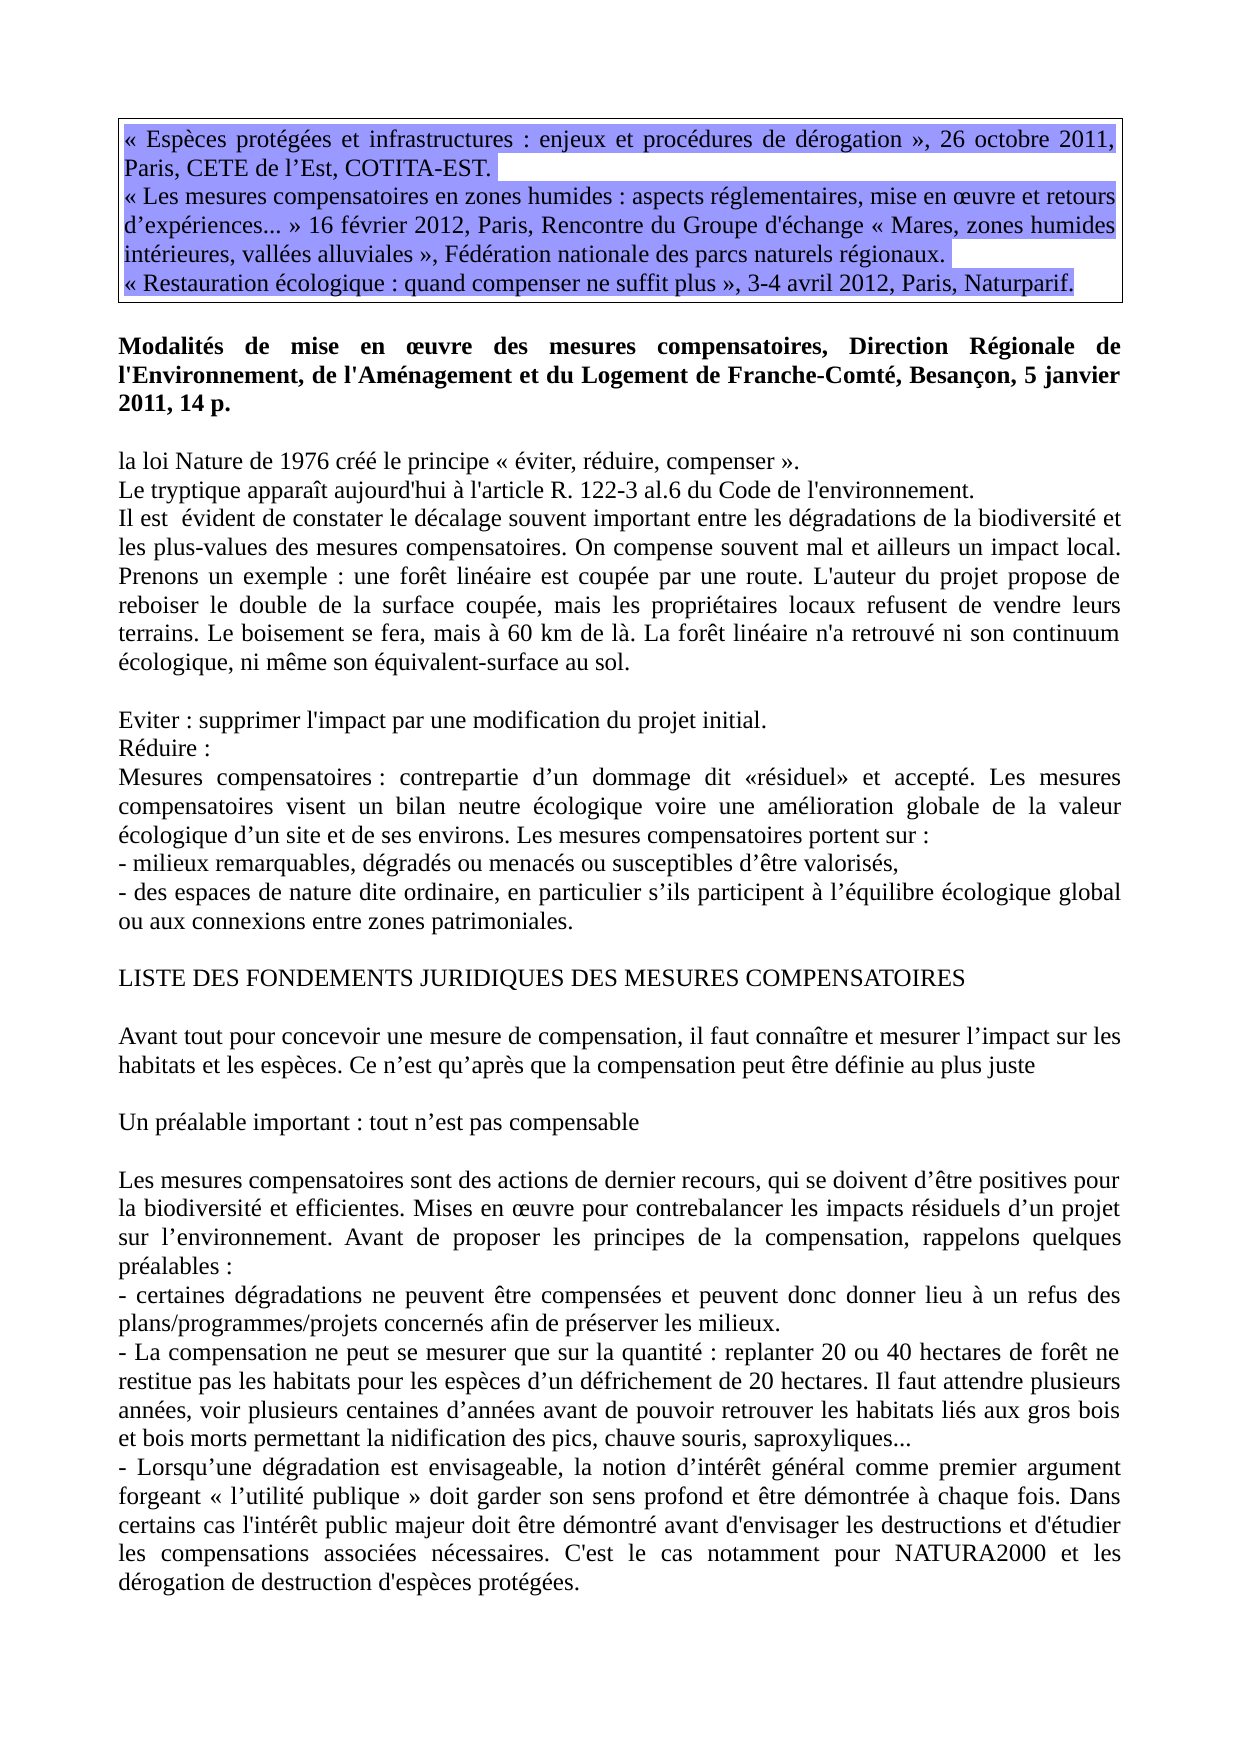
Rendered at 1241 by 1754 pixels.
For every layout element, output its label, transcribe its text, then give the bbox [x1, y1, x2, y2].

text Il est évident de constater le décalage souvent important entre les dégradations de la biodiversité et les plus-values des mesures compensatoires. On compense souvent mal et ailleurs un impact local. Prenons un exemple : une forêt linéaire est coupée par une route. L'auteur du projet propose de reboiser le double de la surface coupée, mais les propriétaires locaux refusent de vendre leurs terrains. Le boisement se fera, mais à 60 km de là. La forêt linéaire n'a retrouvé ni son continuum écologique, ni même son équivalent-surface au sol. [118, 503, 1122, 676]
text - Lorsqu’une dégradation est envisageable, la notion d’intérêt général comme premier argument forgeant « l’utilité publique » doit garder son sens profond et être démontrée à chaque fois. Dans certains cas l'intérêt public majeur doit être démontré avant d'envisager les destructions et d'étudier les compensations associées nécessaires. C'est le cas notamment pour NATURA2000 et les dérogation de destruction d'espèces protégées. [118, 1452, 1122, 1596]
text LISTE DES FONDEMENTS JURIDIQUES DES MESURES COMPENSATOIRES [118, 963, 1122, 992]
text Réduire : [118, 733, 1122, 762]
text - La compensation ne peut se mesurer que sur la quantité : replanter 20 ou 40 hectares de forêt ne restitue pas les habitats pour les espèces d’un défrichement de 20 hectares. Il faut attendre plusieurs années, voir plusieurs centaines d’années avant de pouvoir retrouver les habitats liés aux gros bois et bois morts permettant la nidification des pics, chauve souris, saproxyliques... [118, 1337, 1122, 1452]
text Modalités de mise en œuvre des mesures compensatoires, Direction Régionale de l'Environnement, de l'Aménagement et du Logement de Franche-Comté, Besançon, 5 janvier 2011, 14 p. [118, 331, 1122, 417]
text - certaines dégradations ne peuvent être compensées et peuvent donc donner lieu à un refus des plans/programmes/projets concernés afin de préserver les milieux. [118, 1280, 1122, 1337]
text Le tryptique apparaît aujourd'hui à l'article R. 122-3 al.6 du Code de l'environnement. [118, 475, 1122, 503]
text - des espaces de nature dite ordinaire, en particulier s’ils participent à l’équilibre écologique global ou aux connexions entre zones patrimoniales. [118, 877, 1122, 935]
text Un préalable important : tout n’est pas compensable [118, 1107, 1122, 1136]
text la loi Nature de 1976 créé le principe « éviter, réduire, compenser ». [118, 446, 1122, 475]
text Avant tout pour concevoir une mesure de compensation, il faut connaître et mesurer l’impact sur les habitats et les espèces. Ce n’est qu’après que la compensation peut être définie au plus juste [118, 1021, 1122, 1078]
text - milieux remarquables, dégradés ou menacés ou susceptibles d’être valorisés, [118, 848, 1122, 877]
table_header « Espèces protégées et infrastructures : enjeux et procédures de dérogation », 26 octobre 2011, Paris, CETE de l’Est, COTITA-EST. « Les mesures compensatoires en zones humides : aspects réglementaires, mise en œuvre et retours d’expériences... » 16 février 2012, Paris, Rencontre du Groupe d'échange « Mares, zones humides intérieures, vallées alluviales », Fédération nationale des parcs naturels régionaux. « Restauration écologique : quand compenser ne suffit plus », 3-4 avril 2012, Paris, Naturparif. [119, 119, 1122, 302]
text Les mesures compensatoires sont des actions de dernier recours, qui se doivent d’être positives pour [118, 1165, 1122, 1193]
text la biodiversité et efficientes. Mises en œuvre pour contrebalancer les impacts résiduels d’un projet sur l’environnement. Avant de proposer les principes de la compensation, rappelons quelques préalables : [118, 1193, 1122, 1280]
text Eviter : supprimer l'impact par une modification du projet initial. [118, 705, 1122, 733]
text Mesures compensatoires : contrepartie d’un dommage dit «résiduel» et accepté. Les mesures compensatoires visent un bilan neutre écologique voire une amélioration globale de la valeur écologique d’un site et de ses environs. Les mesures compensatoires portent sur : [118, 762, 1122, 848]
